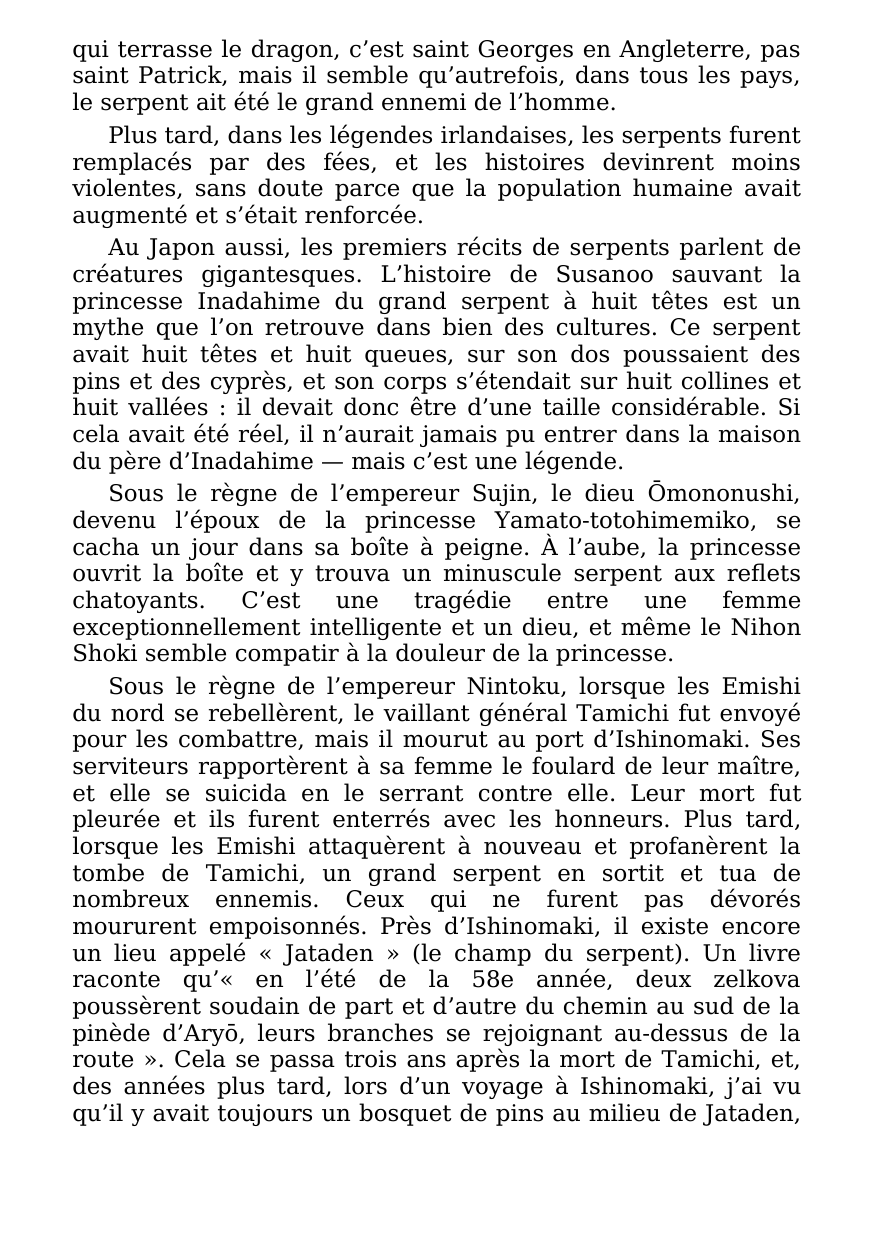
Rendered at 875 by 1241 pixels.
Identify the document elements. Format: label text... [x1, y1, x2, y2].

text Sous le règne de l’empereur Nintoku, lorsque les Emishi du nord se rebellèrent, le vaillant général Tamichi fut envoyé pour les combattre, mais il mourut au port d’Ishinomaki. Ses serviteurs rapportèrent à sa femme le foulard de leur maître, et elle se suicida en le serrant contre elle. Leur mort fut pleurée et ils furent enterrés avec les honneurs. Plus tard, lorsque les Emishi attaquèrent à nouveau et profanèrent la tombe de Tamichi, un grand serpent en sortit et tua de nombreux ennemis. Ceux qui ne furent pas dévorés moururent empoisonnés. Près d’Ishinomaki, il existe encore un lieu appelé « Jataden » (le champ du serpent). Un livre raconte qu’« en l’été de la 58e année, deux zelkova poussèrent soudain de part et d’autre du chemin au sud de la pinède d’Aryō, leurs branches se rejoignant au-dessus de la route ». Cela se passa trois ans après la mort de Tamichi, et, des années plus tard, lors d’un voyage à Ishinomaki, j’ai vu qu’il y avait toujours un bosquet de pins au milieu de Jataden, [72, 673, 802, 1126]
text Au Japon aussi, les premiers récits de serpents parlent de créatures gigantesques. L’histoire de Susanoo sauvant la princesse Inadahime du grand serpent à huit têtes est un mythe que l’on retrouve dans bien des cultures. Ce serpent avait huit têtes et huit queues, sur son dos poussaient des pins et des cyprès, et son corps s’étendait sur huit collines et huit vallées : il devait donc être d’une taille considérable. Si cela avait été réel, il n’aurait jamais pu entrer dans la maison du père d’Inadahime — mais c’est une légende. [72, 234, 802, 474]
text Sous le règne de l’empereur Sujin, le dieu Ōmononushi, devenu l’époux de la princesse Yamato-totohimemiko, se cacha un jour dans sa boîte à peigne. À l’aube, la princesse ouvrit la boîte et y trouva un minuscule serpent aux reflets chatoyants. C’est une tragédie entre une femme exceptionnellement intelligente et un dieu, et même le Nihon Shoki semble compatir à la douleur de la princesse. [72, 481, 802, 667]
text Plus tard, dans les légendes irlandaises, les serpents furent remplacés par des fées, et les histoires devinrent moins violentes, sans doute parce que la population humaine avait augmenté et s’était renforcée. [72, 122, 802, 229]
text qui terrasse le dragon, c’est saint Georges en Angleterre, pas saint Patrick, mais il semble qu’autrefois, dans tous les pays, le serpent ait été le grand ennemi de l’homme. [72, 36, 802, 116]
